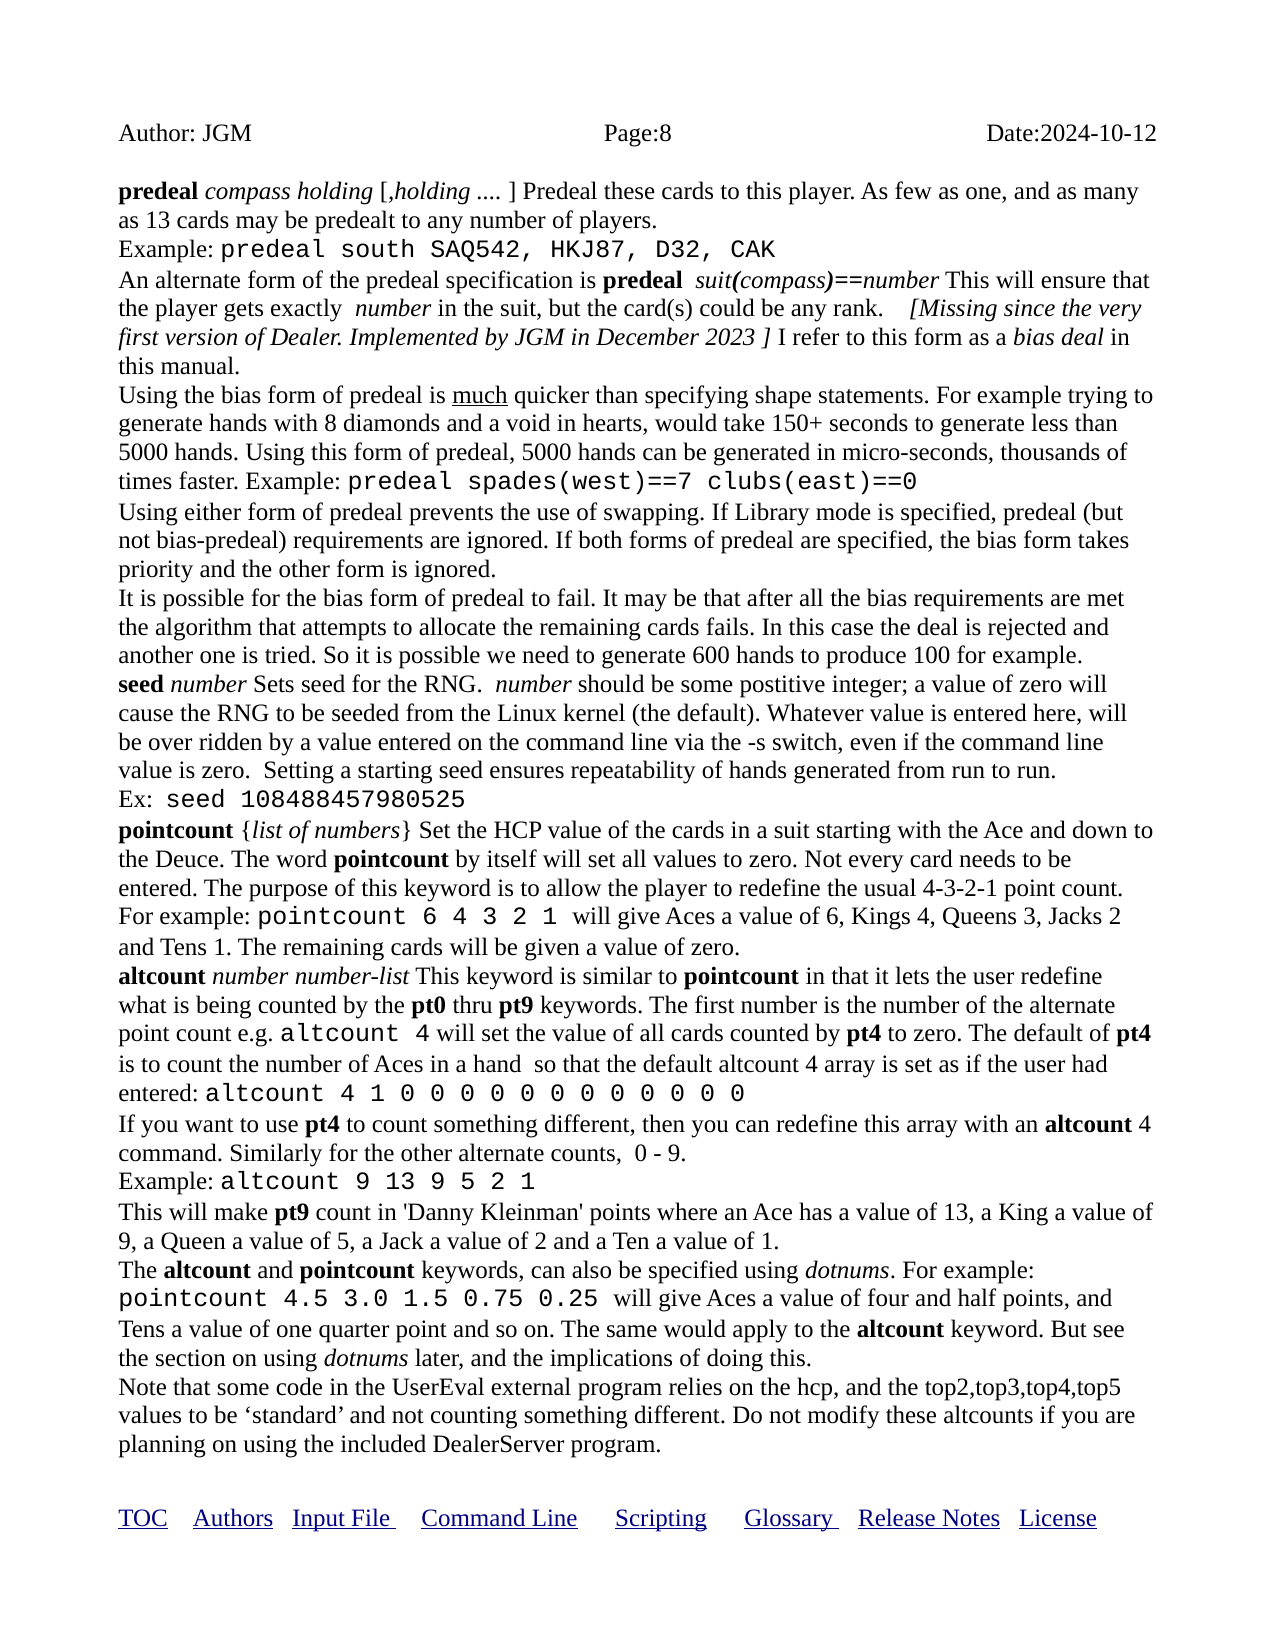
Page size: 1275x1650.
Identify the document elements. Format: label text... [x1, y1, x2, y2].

text predeal compass holding [,holding .... ] Predeal these cards to this player. As few as one, and as many as 13 cards may be predealt to any number of players. [118, 176, 1157, 234]
text If you want to use pt4 to count something different, then you can redefine this array with an altcount 4 command. Similarly for the other alternate counts, 0 - 9. [118, 1109, 1157, 1166]
text Note that some code in the UserEval external program relies on the hcp, and the top2,top3,top4,top5 values to be ‘standard’ and not counting something different. Do not modify these altcounts if you are planning on using the included DealerServer program. [118, 1372, 1157, 1458]
text altcount number number-list This keyword is similar to pointcount in that it lets the user redefine what is being counted by the pt0 thru pt9 keywords. The first number is the number of the alternate point count e.g. altcount 4 will set the value of all cards counted by pt4 to zero. The default of pt4 is to count the number of Aces in a hand so that the default altcount 4 array is set as if the user had entered: altcount 4 1 0 0 0 0 0 0 0 0 0 0 0 0 [118, 961, 1157, 1109]
text It is possible for the bias form of predeal to fail. It may be that after all the bias requirements are met the algorithm that attempts to allocate the remaining cards fails. In this case the deal is rejected and another one is tried. So it is possible we need to generate 600 hands to produce 100 for example. [118, 583, 1157, 669]
text Using the bias form of predeal is much quicker than specifying shape statements. For example trying to generate hands with 8 diamonds and a void in hearts, would take 150+ seconds to generate less than 5000 hands. Using this form of predeal, 5000 hands can be generated in micro-seconds, thousands of times faster. Example: predeal spades(west)==7 clubs(east)==0 [118, 380, 1157, 497]
text An alternate form of the predeal specification is predeal suit(compass)==number This will ensure that the player gets exactly number in the suit, but the card(s) could be any rank. [Missing since the very first version of Dealer. Implemented by JGM in December 2023 ] I refer to this form as a bias deal in this manual. [118, 265, 1157, 380]
text Example: altcount 9 13 9 5 2 1 [118, 1166, 1157, 1197]
text This will make pt9 count in 'Danny Kleinman' points where an Ace has a value of 13, a King a value of 9, a Queen a value of 5, a Jack a value of 2 and a Ten a value of 1. [118, 1197, 1157, 1255]
text pointcount 4.5 3.0 1.5 0.75 0.25 will give Aces a value of four and half points, and Tens a value of one quarter point and so on. The same would apply to the altcount keyword. But see the section on using dotnums later, and the implications of doing this. [118, 1283, 1157, 1372]
text pointcount {list of numbers} Set the HCP value of the cards in a suit starting with the Ace and down to the Deuce. The word pointcount by itself will set all values to zero. Not every card needs to be entered. The purpose of this keyword is to allow the player to redefine the usual 4-3-2-1 point count. For example: pointcount 6 4 3 2 1 will give Aces a value of 6, Kings 4, Queens 3, Jacks 2 and Tens 1. The remaining cards will be given a value of zero. [118, 815, 1157, 961]
text Example: predeal south SAQ542, HKJ87, D32, CAK [118, 234, 1157, 265]
text seed number Sets seed for the RNG. number should be some postitive integer; a value of zero will cause the RNG to be seeded from the Linux kernel (the default). Whatever value is entered here, will be over ridden by a value entered on the command line via the -s switch, even if the command line value is zero. Setting a starting seed ensures repeatability of hands generated from run to run. [118, 669, 1157, 784]
text Using either form of predeal prevents the use of swapping. If Library mode is specified, predeal (but not bias-predeal) requirements are ignored. If both forms of predeal are specified, the bias form takes priority and the other form is ignored. [118, 497, 1157, 583]
text The altcount and pointcount keywords, can also be specified using dotnums. For example: [118, 1255, 1157, 1283]
text Ex: seed 108488457980525 [118, 784, 1157, 815]
